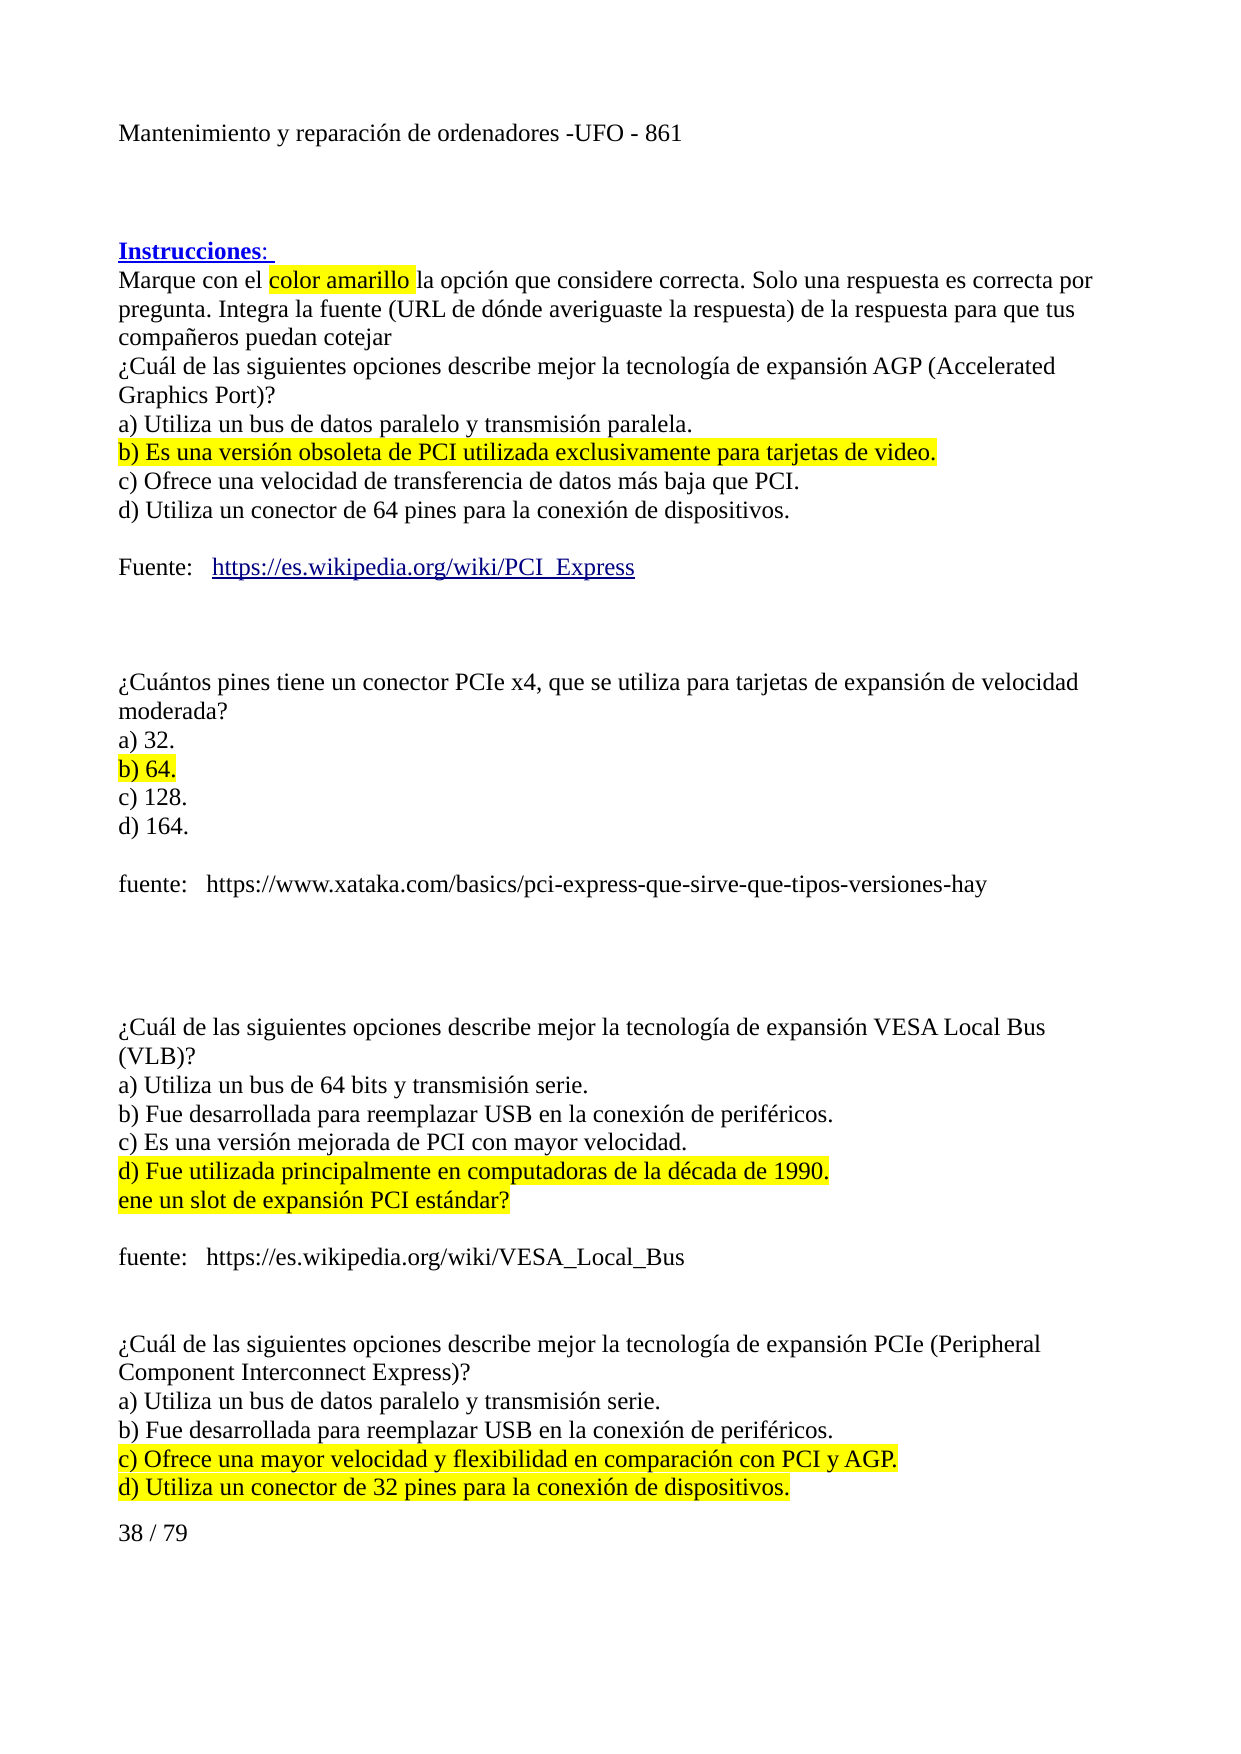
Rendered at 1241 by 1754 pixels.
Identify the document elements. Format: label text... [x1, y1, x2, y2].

text ¿Cuál de las siguientes opciones describe mejor la tecnología de expansión PCIe (Peripheral Component Interconnect Express)? [118, 1329, 1122, 1386]
text a) Utiliza un bus de datos paralelo y transmisión paralela. [118, 409, 1122, 437]
text ¿Cuántos pines tiene un conector PCIe x4, que se utiliza para tarjetas de expansión de velocidad moderada? [118, 667, 1122, 725]
text c) Ofrece una velocidad de transferencia de datos más baja que PCI. [118, 466, 1122, 495]
text d) 164. [118, 811, 1122, 840]
text Marque con el color amarillo la opción que considere correcta. Solo una respuesta es correcta por pregunta. Integra la fuente (URL de dónde averiguaste la respuesta) de la respuesta para que tus compañeros puedan cotejar [118, 265, 1122, 351]
text c) 128. [118, 782, 1122, 811]
text b) Es una versión obsoleta de PCI utilizada exclusivamente para tarjetas de video. [118, 437, 1122, 466]
text fuente: https://www.xataka.com/basics/pci-express-que-sirve-que-tipos-versiones-hay [118, 869, 1122, 897]
text b) 64. [118, 754, 1122, 782]
text ¿Cuál de las siguientes opciones describe mejor la tecnología de expansión VESA Local Bus (VLB)? [118, 1012, 1122, 1070]
text b) Fue desarrollada para reemplazar USB en la conexión de periféricos. [118, 1415, 1122, 1444]
text c) Es una versión mejorada de PCI con mayor velocidad. [118, 1127, 1122, 1156]
text d) Utiliza un conector de 64 pines para la conexión de dispositivos. [118, 495, 1122, 524]
text a) 32. [118, 725, 1122, 754]
text a) Utiliza un bus de 64 bits y transmisión serie. [118, 1070, 1122, 1099]
text d) Utiliza un conector de 32 pines para la conexión de dispositivos. [118, 1472, 1122, 1501]
text b) Fue desarrollada para reemplazar USB en la conexión de periféricos. [118, 1099, 1122, 1127]
text a) Utiliza un bus de datos paralelo y transmisión serie. [118, 1386, 1122, 1415]
text d) Fue utilizada principalmente en computadoras de la década de 1990. [118, 1156, 1122, 1185]
text ene un slot de expansión PCI estándar? [118, 1185, 1122, 1214]
text Fuente: https://es.wikipedia.org/wiki/PCI_Express [118, 552, 1122, 581]
text Instrucciones: [118, 236, 1122, 265]
text fuente: https://es.wikipedia.org/wiki/VESA_Local_Bus [118, 1242, 1122, 1271]
text c) Ofrece una mayor velocidad y flexibilidad en comparación con PCI y AGP. [118, 1444, 1122, 1472]
text ¿Cuál de las siguientes opciones describe mejor la tecnología de expansión AGP (Accelerated Graphics Port)? [118, 351, 1122, 409]
